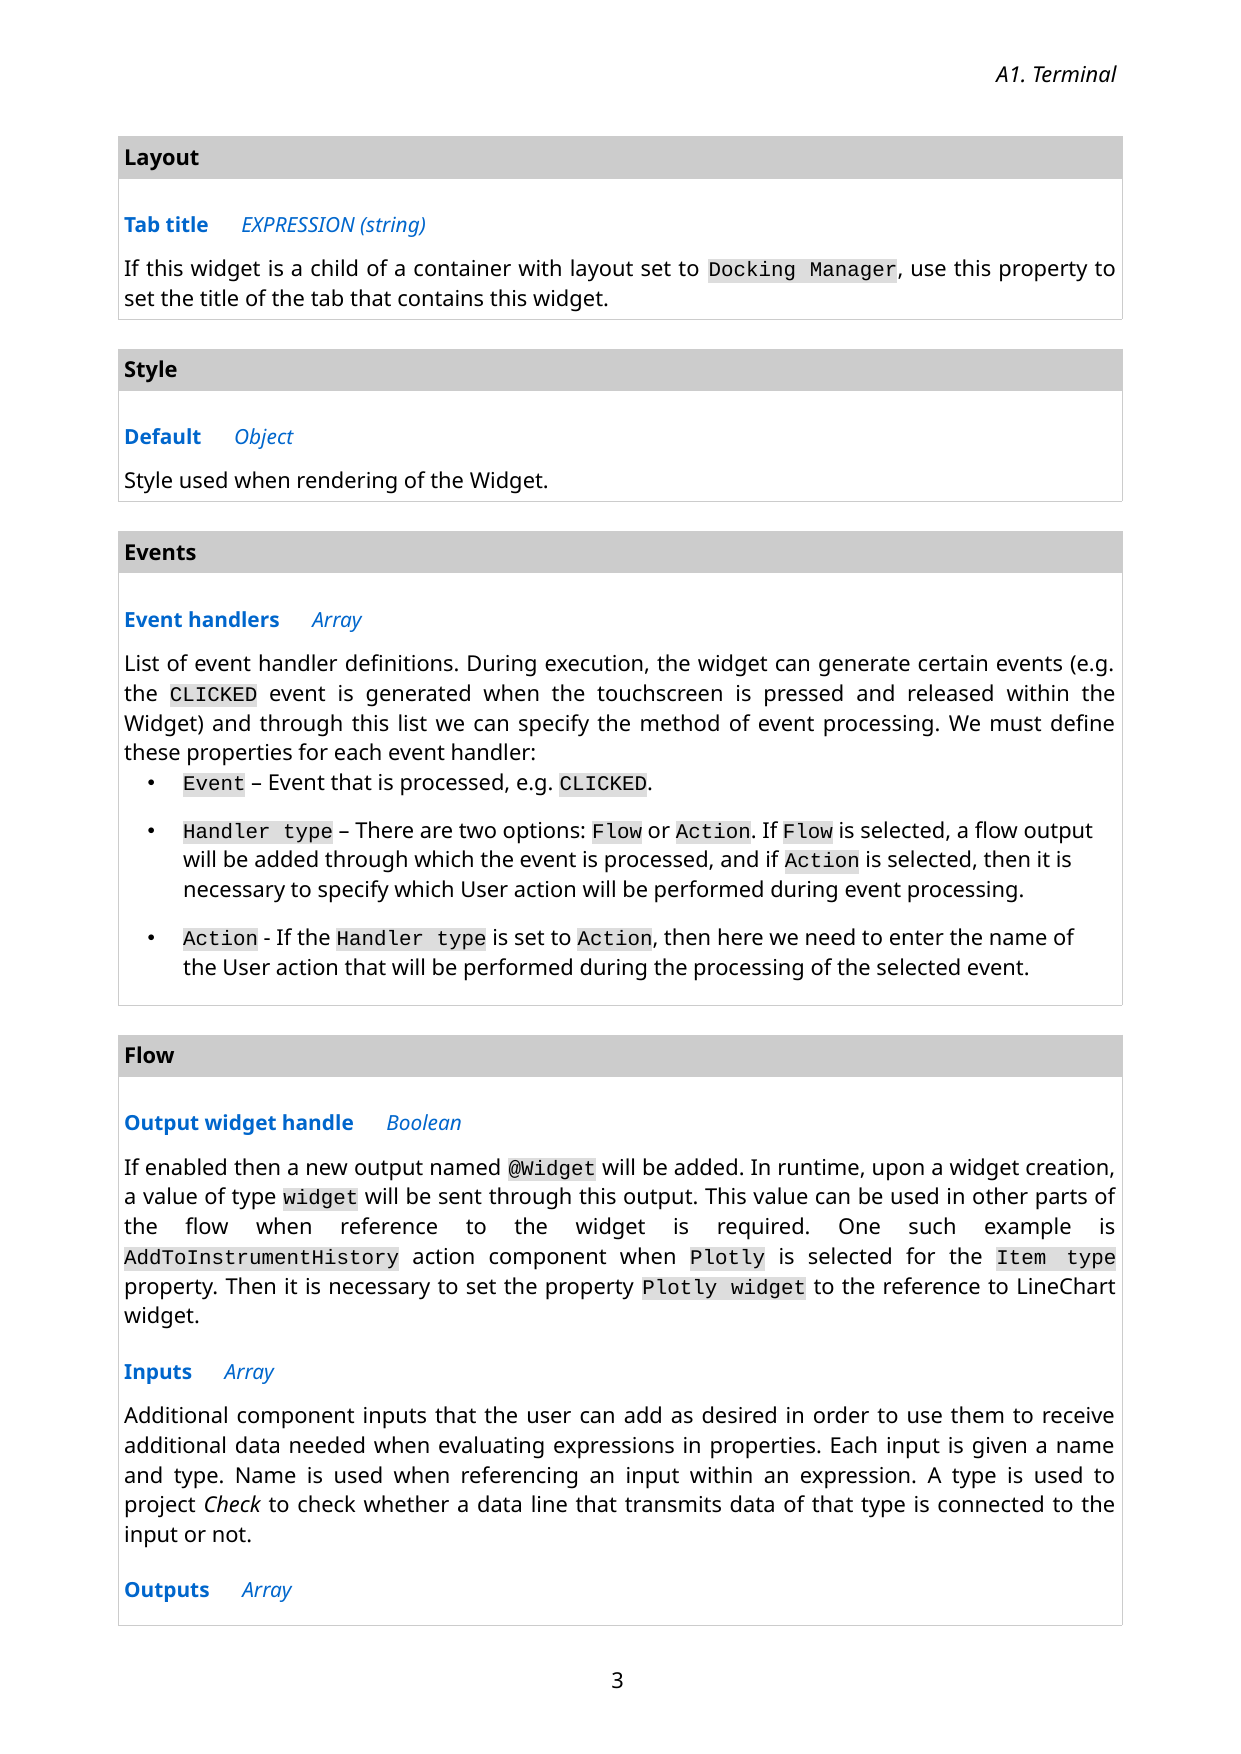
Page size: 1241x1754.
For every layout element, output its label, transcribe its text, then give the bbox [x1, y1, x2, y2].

table_header Events [119, 532, 1122, 572]
table_cell Output widget handle Boolean If enabled then a new output named @Widget will be added. In runtime, upon a widget creation, a value of type widget will be sent through this output. This value can be used in other parts of the flow when reference to the widget is required. One such example is AddToInstrumentHistory action component when Plotly is selected for the Item type property. Then it is necessary to set the property Plotly widget to the reference to LineChart widget. Inputs Array Additional component inputs that the user can add as desired in order to use them to receive additional data needed when evaluating expressions in properties. Each input is given a name and type. Name is used when referencing an input within an expression. A type is used to project Check to check whether a data line that transmits data of that type is connected to the input or not. Outputs Array [119, 1077, 1122, 1624]
table_cell Default Object Style used when rendering of the Widget. [119, 391, 1122, 501]
table_cell Event handlers Array List of event handler definitions. During execution, the widget can generate certain events (e.g. the CLICKED event is generated when the touchscreen is pressed and released within the Widget) and through this list we can specify the method of event processing. We must define these properties for each event handler: Event – Event that is processed, e.g. CLICKED. Handler type – There are two options: Flow or Action. If Flow is selected, a flow output will be added through which the event is processed, and if Action is selected, then it is necessary to specify which User action will be performed during event processing. Action - If the Handler type is set to Action, then here we need to enter the name of the User action that will be performed during the processing of the selected event. [119, 573, 1122, 1005]
table_header Layout [119, 137, 1122, 178]
table_header Style [119, 350, 1122, 390]
table_header Flow [119, 1036, 1122, 1076]
table_cell Tab title EXPRESSION (string) If this widget is a child of a container with layout set to Docking Manager, use this property to set the title of the tab that contains this widget. [119, 179, 1122, 319]
